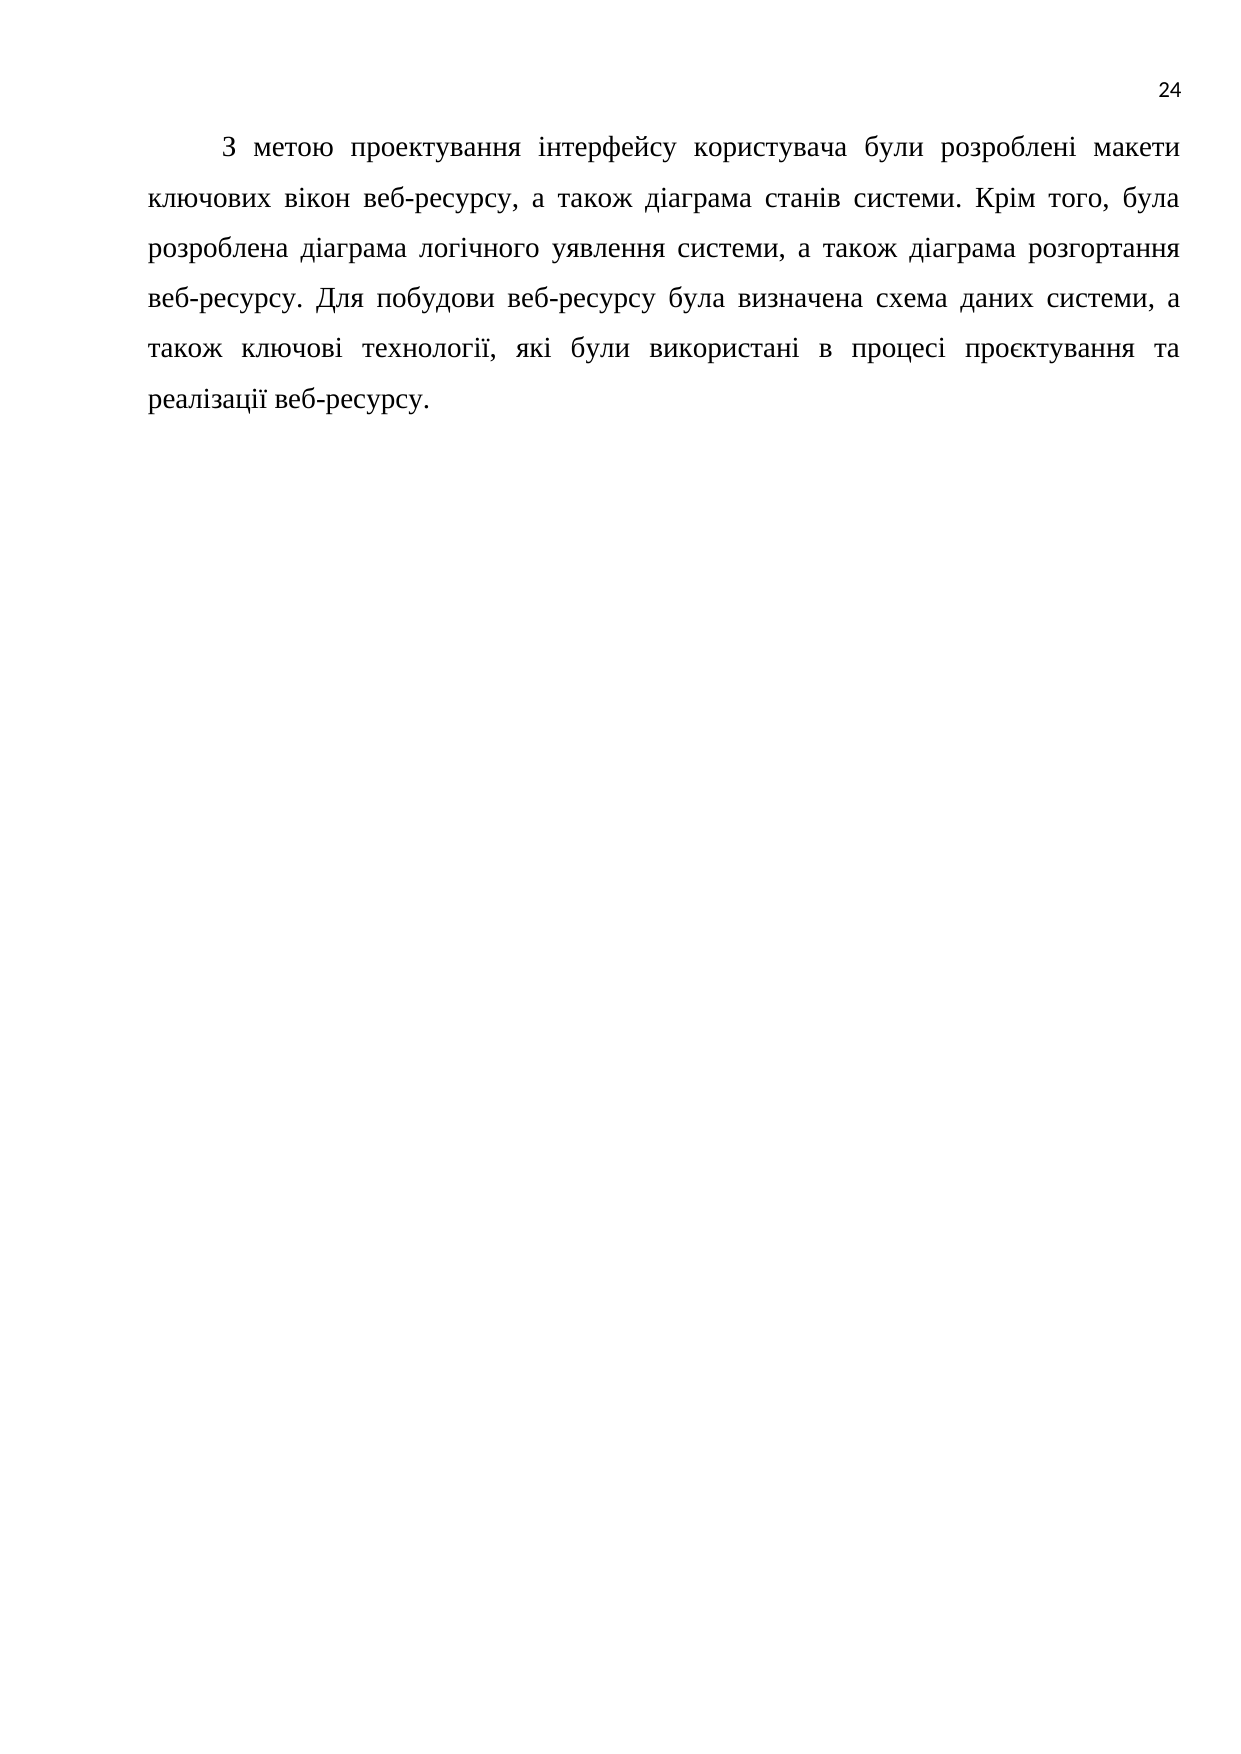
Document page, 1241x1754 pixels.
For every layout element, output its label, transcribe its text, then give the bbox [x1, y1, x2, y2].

text З метою проектування інтерфейсу користувача були розроблені макети ключових вікон веб-ресурсу, а також діаграма станів системи. Крім того, була розроблена діаграма логічного уявлення системи, а також діаграма розгортання веб-ресурсу. Для побудови веб-ресурсу була визначена схема даних системи, а також ключові технології, які були використані в процесі проєктування та реалізації веб-ресурсу. [148, 129, 1181, 414]
